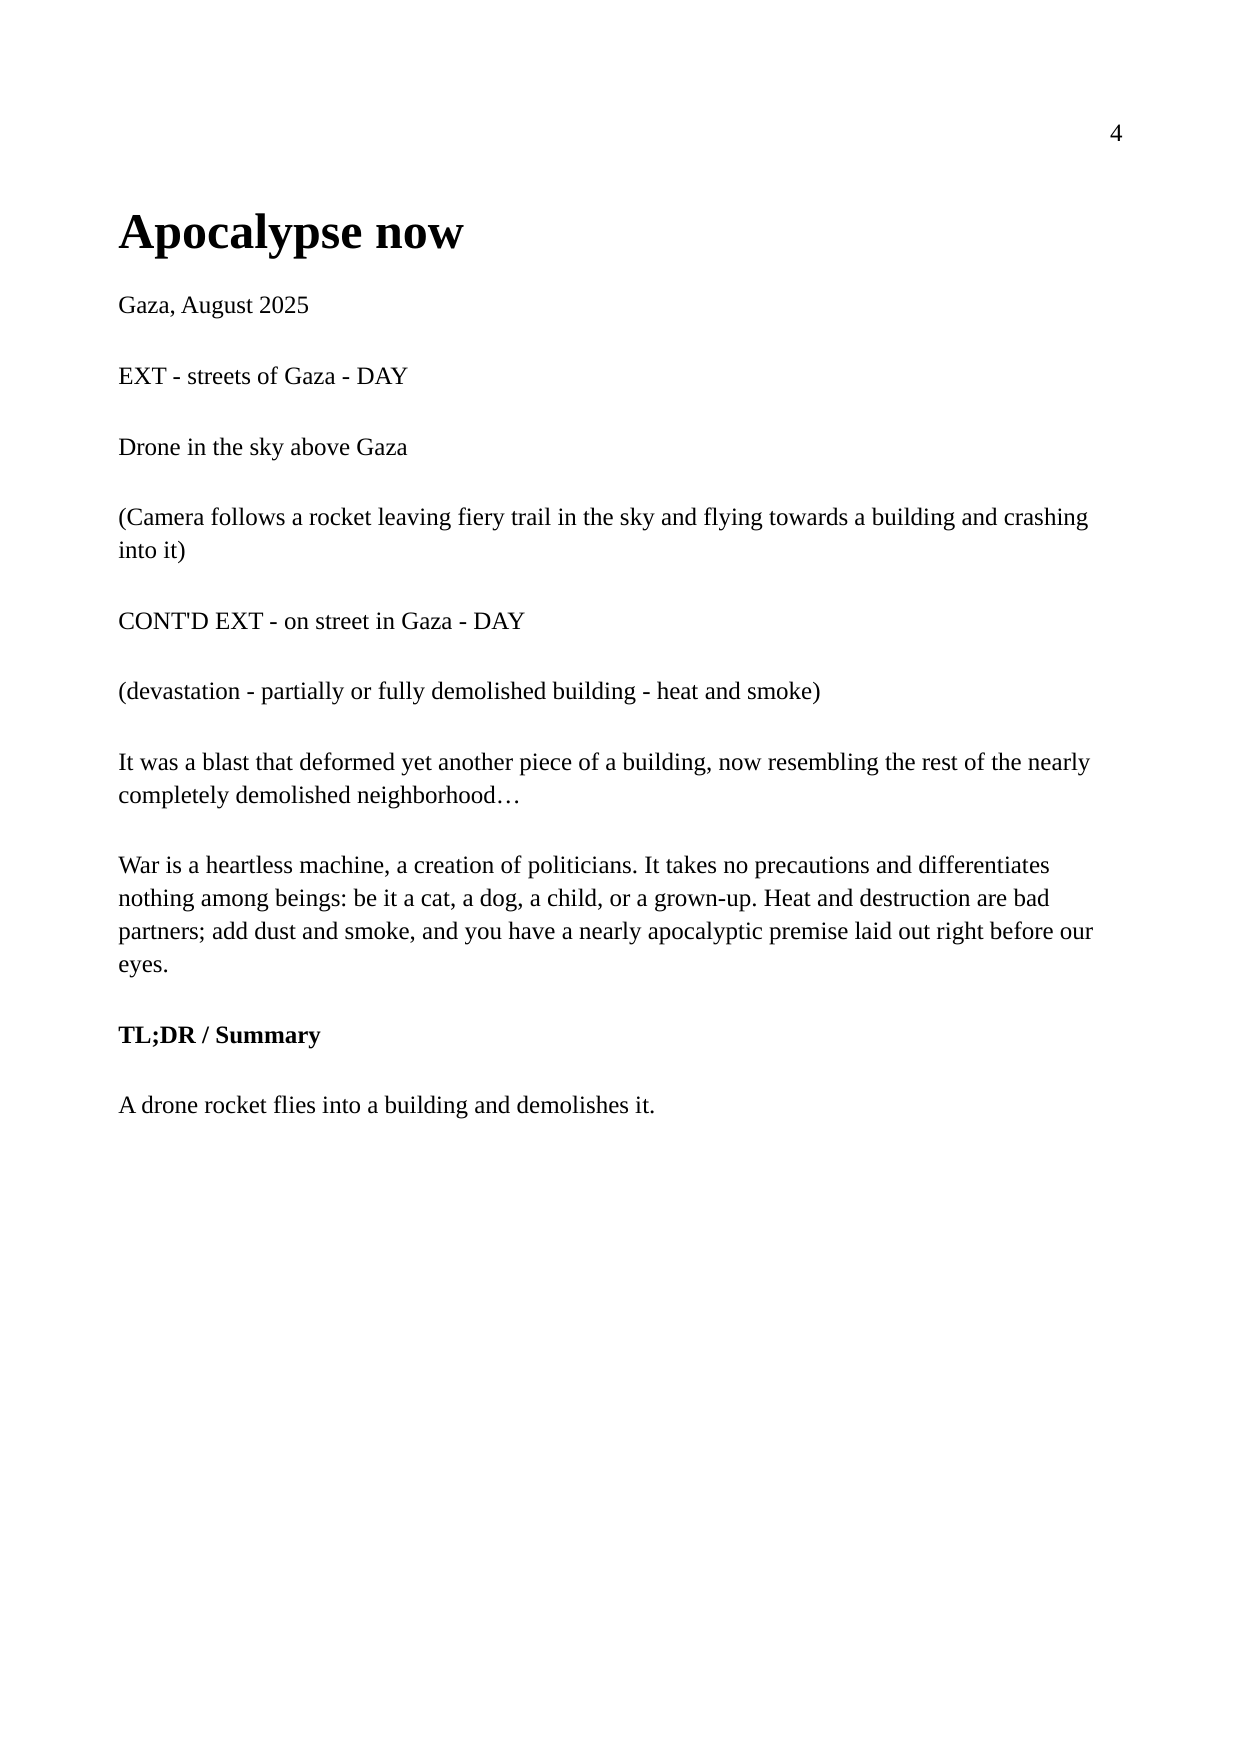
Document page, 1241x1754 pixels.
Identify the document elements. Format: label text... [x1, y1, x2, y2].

text (Camera follows a rocket leaving fiery trail in the sky and flying towards a building and crashing into it) [118, 502, 1122, 564]
text EXT - streets of Gaza - DAY [118, 361, 1122, 390]
text It was a blast that deformed yet another piece of a building, now resembling the rest of the nearly completely demolished neighborhood… [118, 747, 1122, 808]
text (devastation - partially or fully demolished building - heat and smoke) [118, 676, 1122, 705]
text CONT'D EXT - on street in Gaza - DAY [118, 606, 1122, 634]
subtitle Apocalypse now [118, 202, 1122, 259]
text Gaza, August 2025 [118, 291, 1122, 319]
text War is a heartless machine, a creation of politicians. It takes no precautions and differentiates nothing among beings: be it a cat, a dog, a child, or a grown-up. Heat and destruction are bad partners; add dust and smoke, and you have a nearly apocalyptic premise laid out right before our eyes. [118, 850, 1122, 978]
text A drone rocket flies into a building and demolishes it. [118, 1090, 1122, 1119]
text Drone in the sky above Gaza [118, 432, 1122, 460]
text TL;DR / Summary [118, 1020, 1122, 1049]
